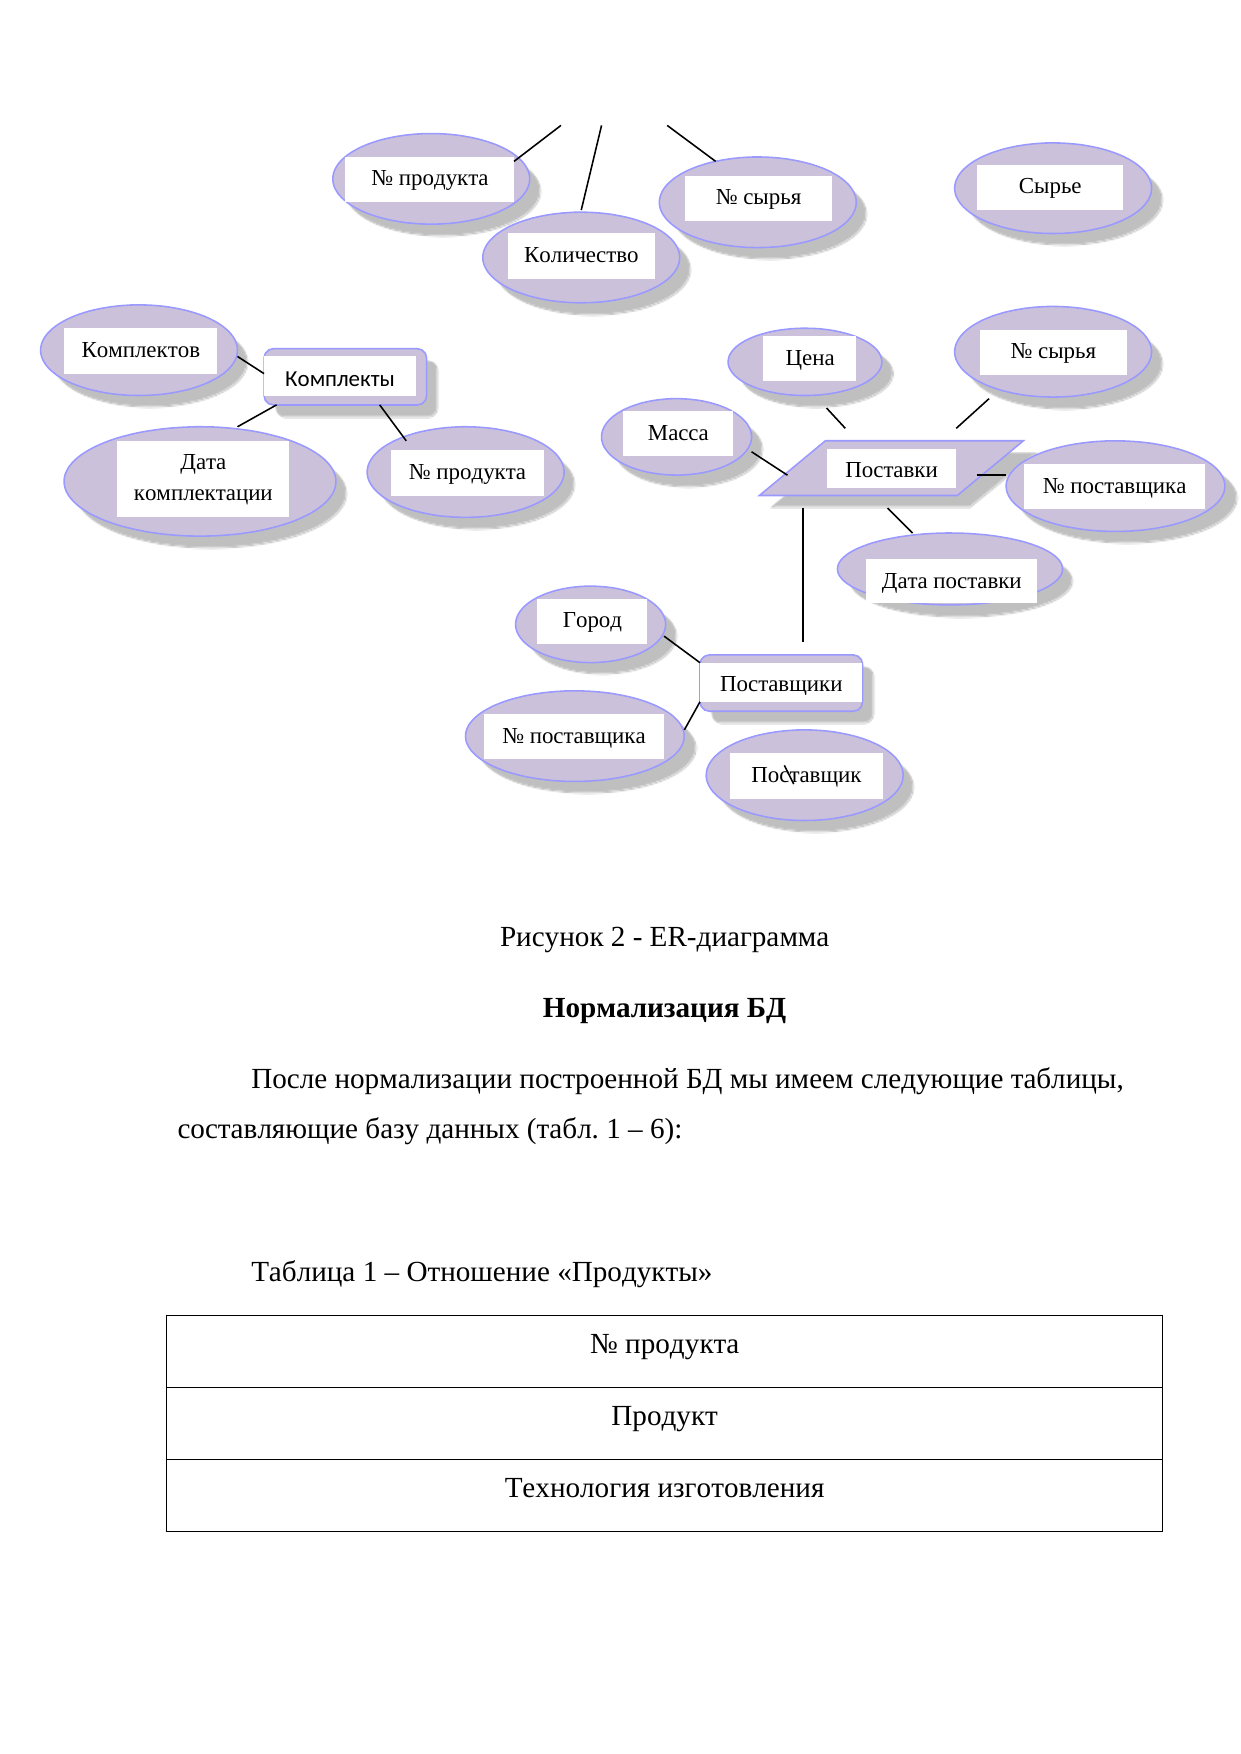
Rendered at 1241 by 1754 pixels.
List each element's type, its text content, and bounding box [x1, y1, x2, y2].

text Комплекты [279, 364, 401, 388]
text № сырья [700, 183, 817, 209]
text Цена [778, 344, 841, 370]
text Таблица 1 – Отношение «Продукты» [177, 1254, 1152, 1287]
text № продукта [406, 458, 529, 484]
text Масса [638, 419, 718, 445]
table_header № продукта [167, 1316, 1162, 1387]
text № продукта [360, 164, 499, 191]
text № поставщика [1039, 472, 1190, 498]
text № поставщика [499, 722, 649, 748]
text Поставщик [745, 761, 868, 787]
table_cell Технология изготовления [167, 1460, 1162, 1531]
text После нормализации построенной БД мы имеем следующие таблицы, составляющие базу данных (табл. 1 – 6): [177, 1061, 1152, 1145]
text Дата комплектации [132, 448, 274, 505]
text Поставки [842, 456, 941, 480]
text Город [552, 606, 632, 632]
text № сырья [995, 337, 1112, 364]
text Комплектов [79, 336, 202, 362]
text Нормализация БД [177, 990, 1152, 1024]
table_cell Продукт [167, 1388, 1162, 1459]
text Сырье [992, 172, 1108, 199]
text Рисунок 2 - ER-диаграмма [177, 919, 1152, 952]
text Количество [523, 241, 640, 267]
text Поставщики [715, 670, 847, 694]
text Дата поставки [881, 567, 1022, 593]
